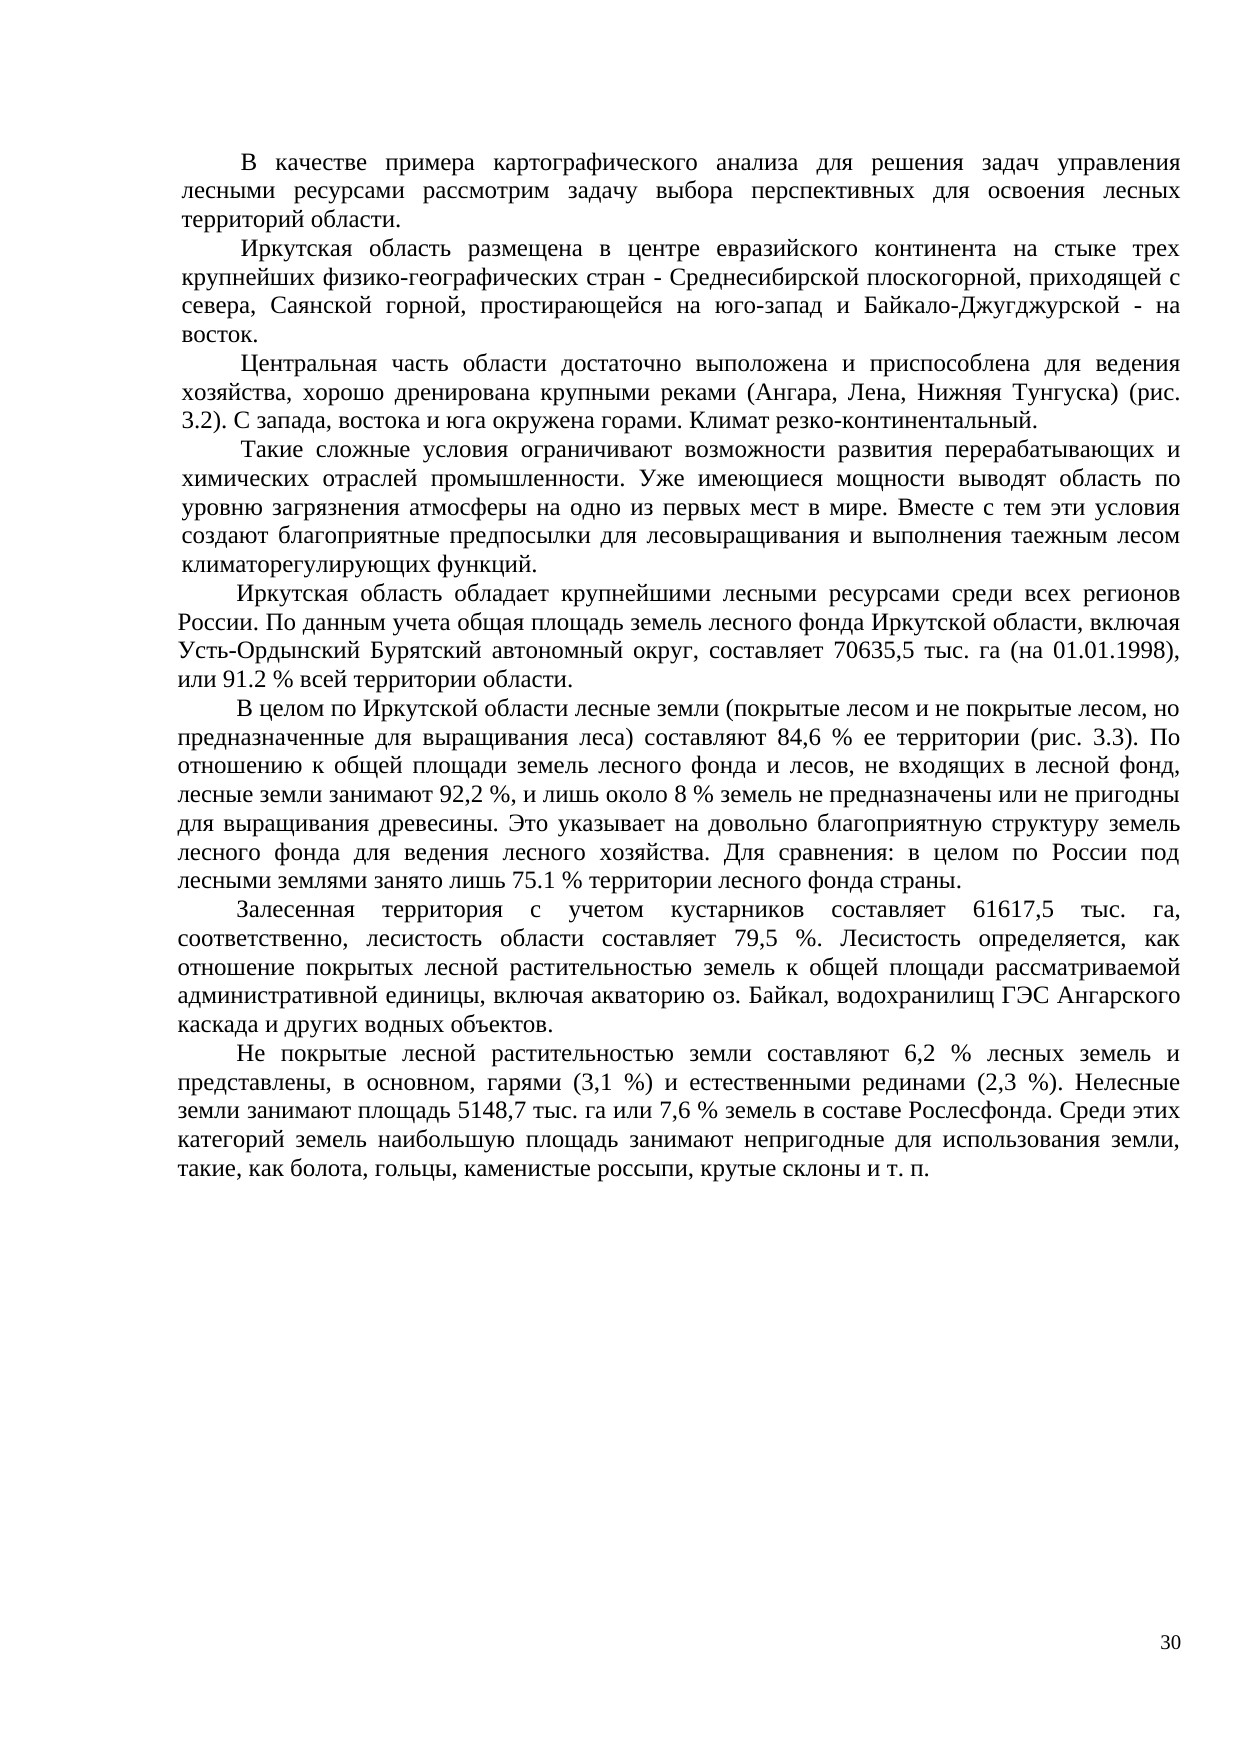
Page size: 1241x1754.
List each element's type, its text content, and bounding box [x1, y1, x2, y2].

text Не покрытые лесной растительностью земли составляют 6,2 % лесных земель и представлены, в основном, гарями (3,1 %) и естественными рединами (2,3 %). Нелесные земли занимают площадь 5148,7 тыс. га или 7,6 % земель в составе Рослесфонда. Среди этих категорий земель наибольшую площадь занимают непригодные для использования земли, такие, как болота, гольцы, каменистые россыпи, крутые склоны и т. п. [177, 1038, 1181, 1182]
text Иркутская область обладает крупнейшими лесными ресурсами среди всех регионов России. По данным учета общая площадь земель лесного фонда Иркутской области, включая Усть-Ордынский Бурятский автономный округ, составляет 70635,5 тыс. га (на 01.01.1998), или 91.2 % всей территории области. [177, 578, 1181, 693]
text Иркутская область размещена в центре евразийского континента на стыке трех крупнейших физико-географических стран - Среднесибирской плоскогорной, приходящей с севера, Саянской горной, простирающейся на юго-запад и Байкало-Джугджурской - на восток. [181, 233, 1181, 348]
text В целом по Иркутской области лесные земли (покрытые лесом и не покрытые лесом, но предназначенные для выращивания леса) составляют 84,6 % ее территории (рис. 3.3). По отношению к общей площади земель лесного фонда и лесов, не входящих в лесной фонд, лесные земли занимают 92,2 %, и лишь около 8 % земель не предназначены или не пригодны для выращивания древесины. Это указывает на довольно благоприятную структуру земель лесного фонда для ведения лесного хозяйства. Для сравнения: в целом по России под лесными землями занято лишь 75.1 % территории лесного фонда страны. [177, 693, 1181, 894]
text Такие сложные условия ограничивают возможности развития перерабатывающих и химических отраслей промышленности. Уже имеющиеся мощности выводят область по уровню загрязнения атмосферы на одно из первых мест в мире. Вместе с тем эти условия создают благоприятные предпосылки для лесовыращивания и выполнения таежным лесом климаторегулирующих функций. [181, 434, 1181, 578]
text В качестве примера картографического анализа для решения задач управления лесными ресурсами рассмотрим задачу выбора перспективных для освоения лесных территорий области. [181, 147, 1181, 233]
text Залесенная территория с учетом кустарников составляет 61617,5 тыс. га, соответственно, лесистость области составляет 79,5 %. Лесистость определяется, как отношение покрытых лесной растительностью земель к общей площади рассматриваемой административной единицы, включая акваторию оз. Байкал, водохранилищ ГЭС Ангарского каскада и других водных объектов. [177, 894, 1181, 1038]
text Центральная часть области достаточно выположена и приспособлена для ведения хозяйства, хорошо дренирована крупными реками (Ангара, Лена, Нижняя Тунгуска) (рис. 3.2). С запада, востока и юга окружена горами. Климат резко-континентальный. [181, 348, 1181, 434]
